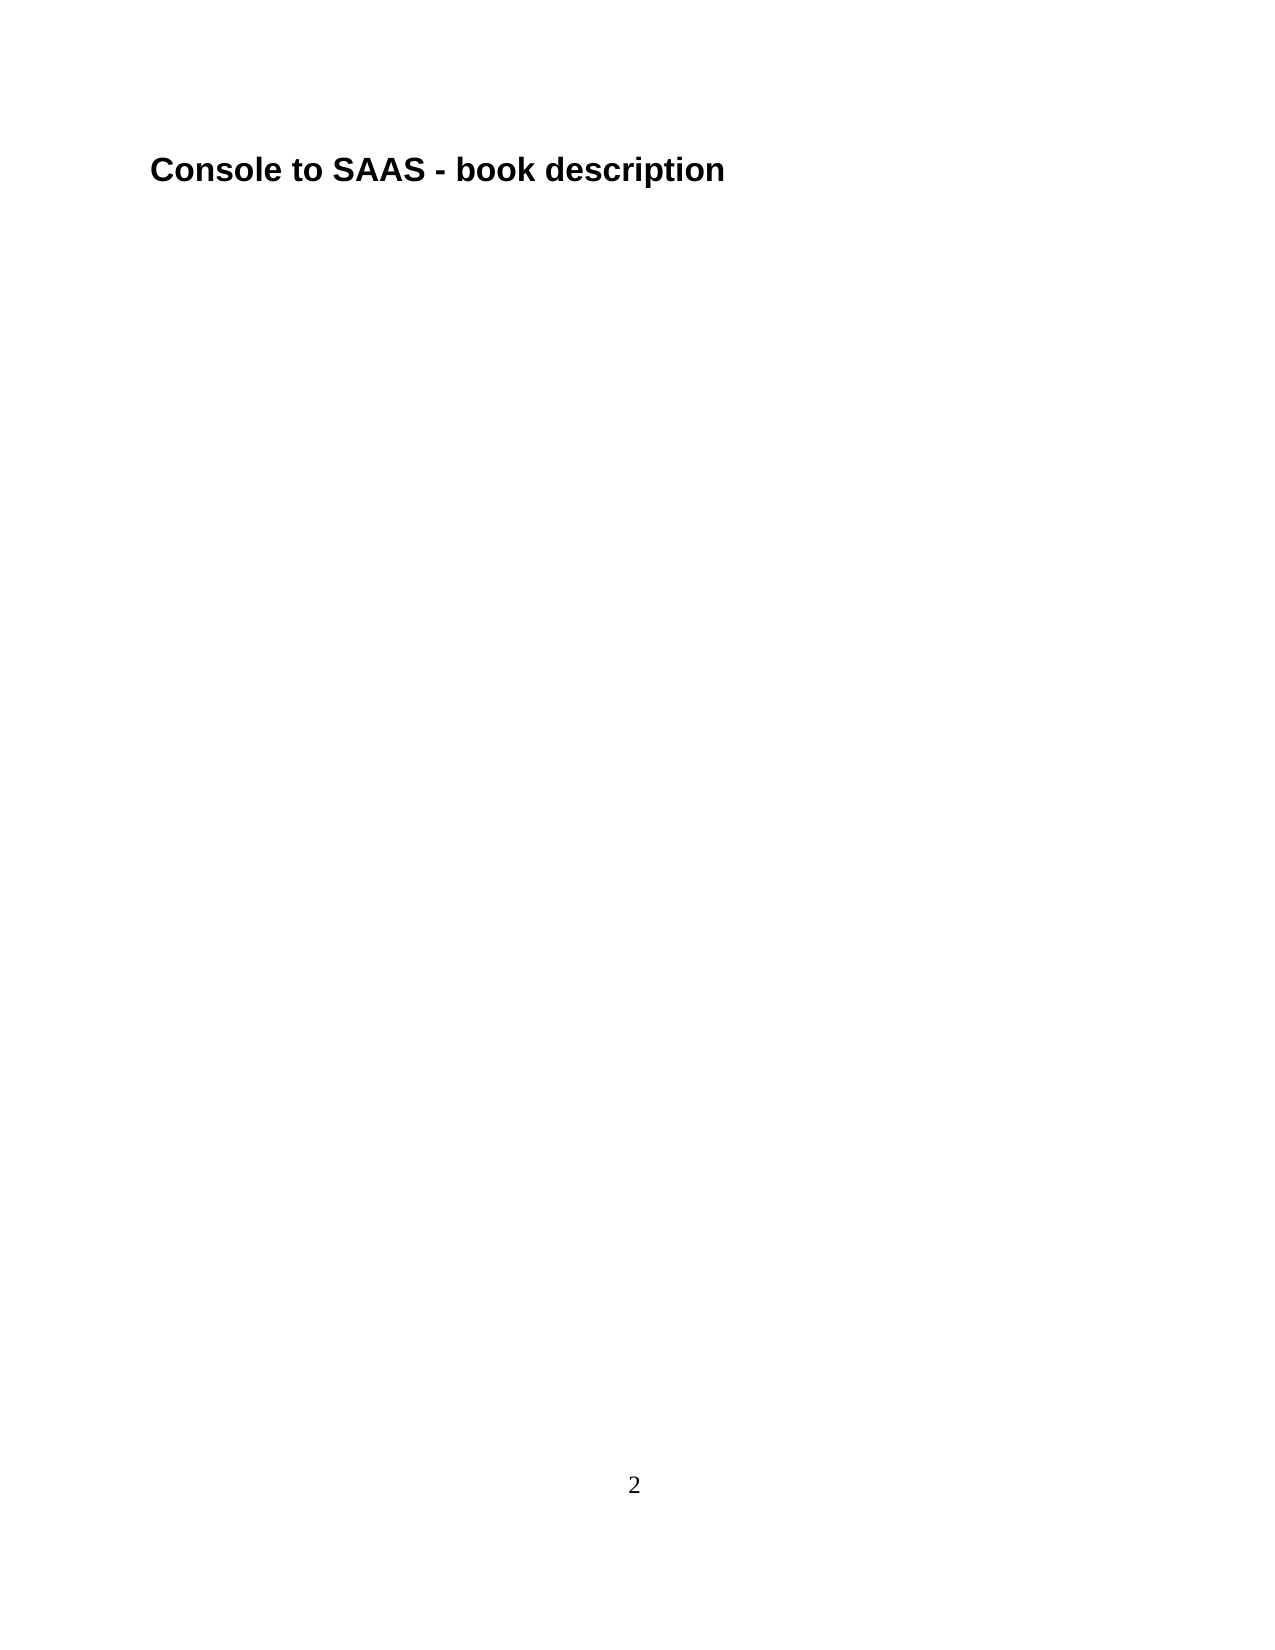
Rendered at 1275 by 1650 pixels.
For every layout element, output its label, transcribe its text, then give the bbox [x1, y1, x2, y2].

subtitle Console to SAAS - book description [150, 150, 1125, 189]
